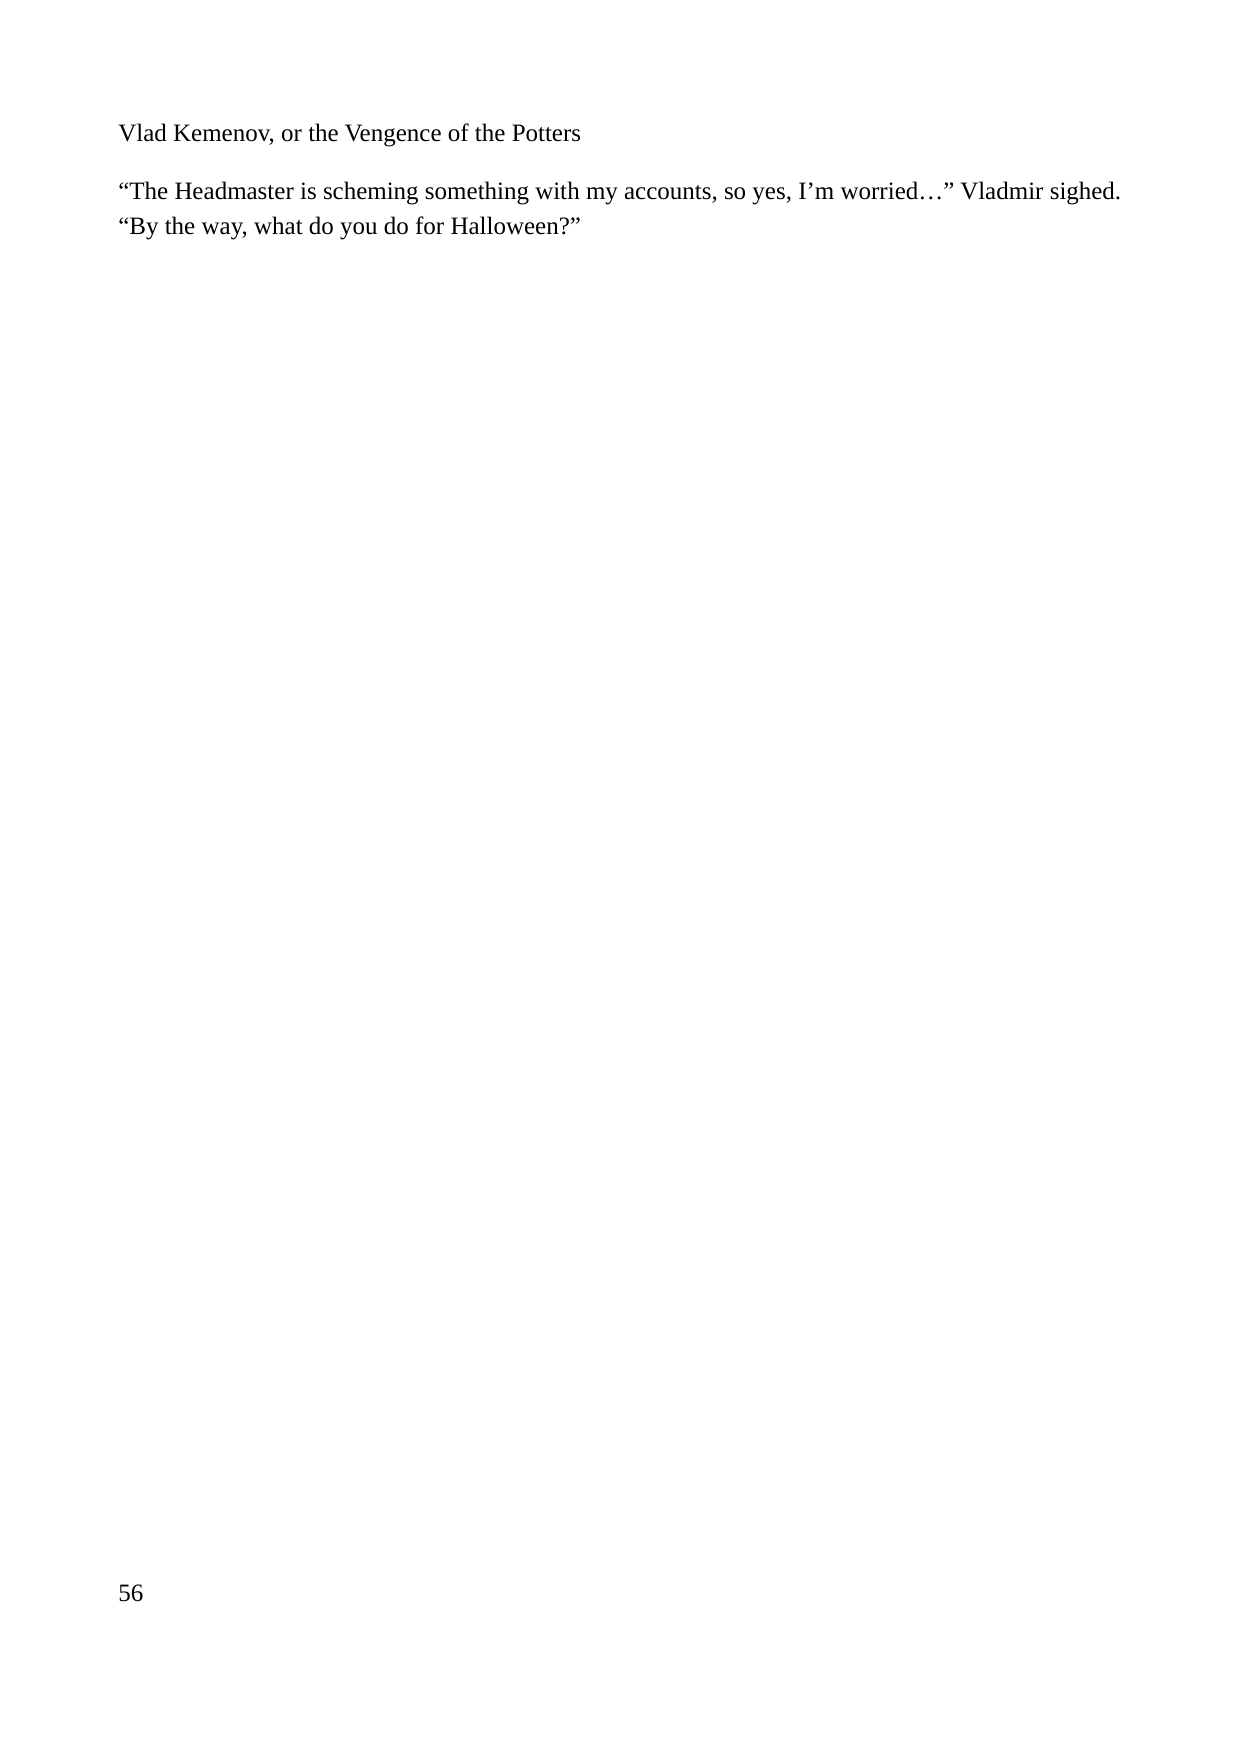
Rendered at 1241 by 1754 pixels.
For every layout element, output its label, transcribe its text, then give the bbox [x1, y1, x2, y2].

text “The Headmaster is scheming something with my accounts, so yes, I’m worried…” Vladmir sighed. “By the way, what do you do for Halloween?” [118, 176, 1122, 239]
